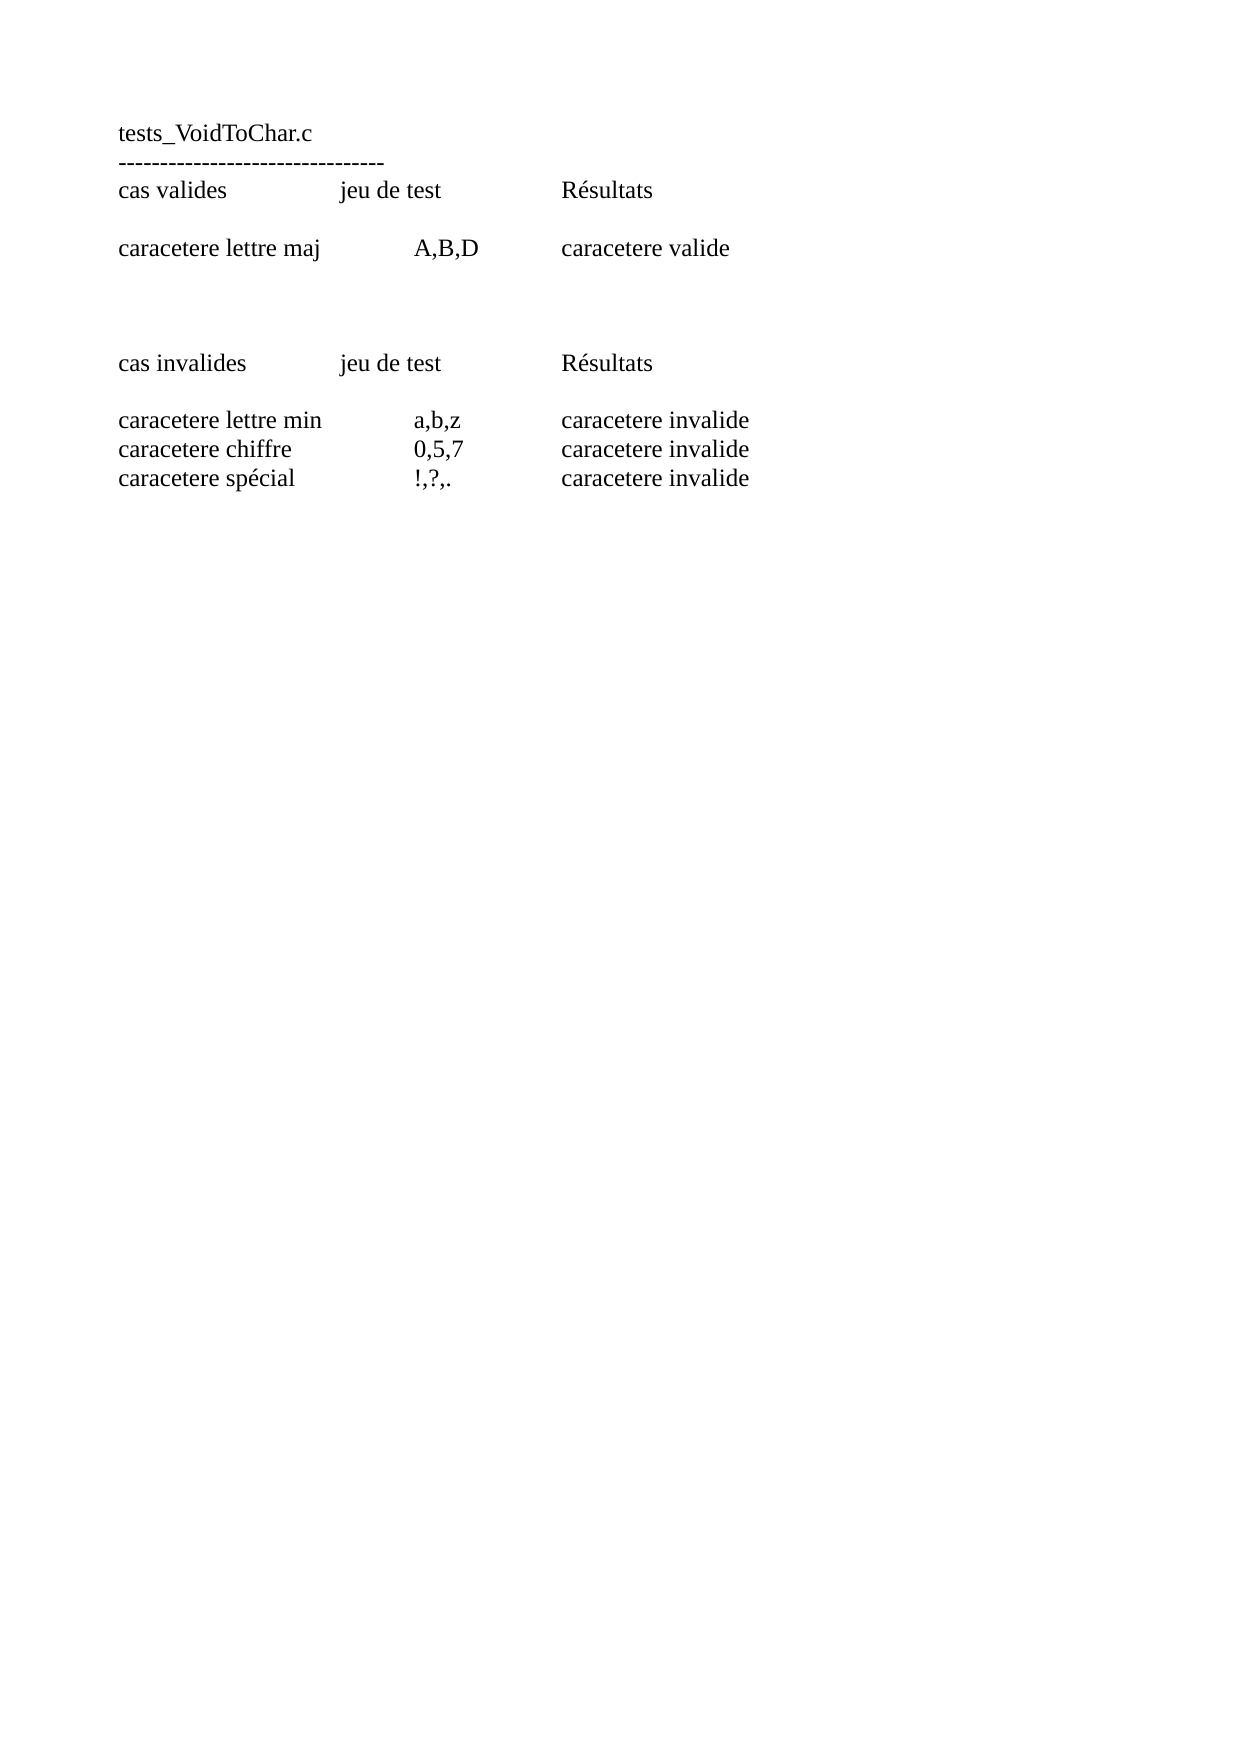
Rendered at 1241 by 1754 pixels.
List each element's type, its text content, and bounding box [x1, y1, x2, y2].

text cas invalides jeu de test Résultats [118, 348, 1122, 377]
text caracetere chiffre 0,5,7 caracetere invalide [118, 434, 1122, 463]
text caracetere lettre maj A,B,D caracetere valide [118, 233, 1122, 262]
text cas valides jeu de test Résultats [118, 176, 1122, 204]
text caracetere lettre min a,b,z caracetere invalide [118, 406, 1122, 434]
text caracetere spécial !,?,. caracetere invalide [118, 463, 1122, 492]
text tests_VoidToChar.c [118, 118, 1122, 147]
text -------------------------------- [118, 147, 1122, 176]
